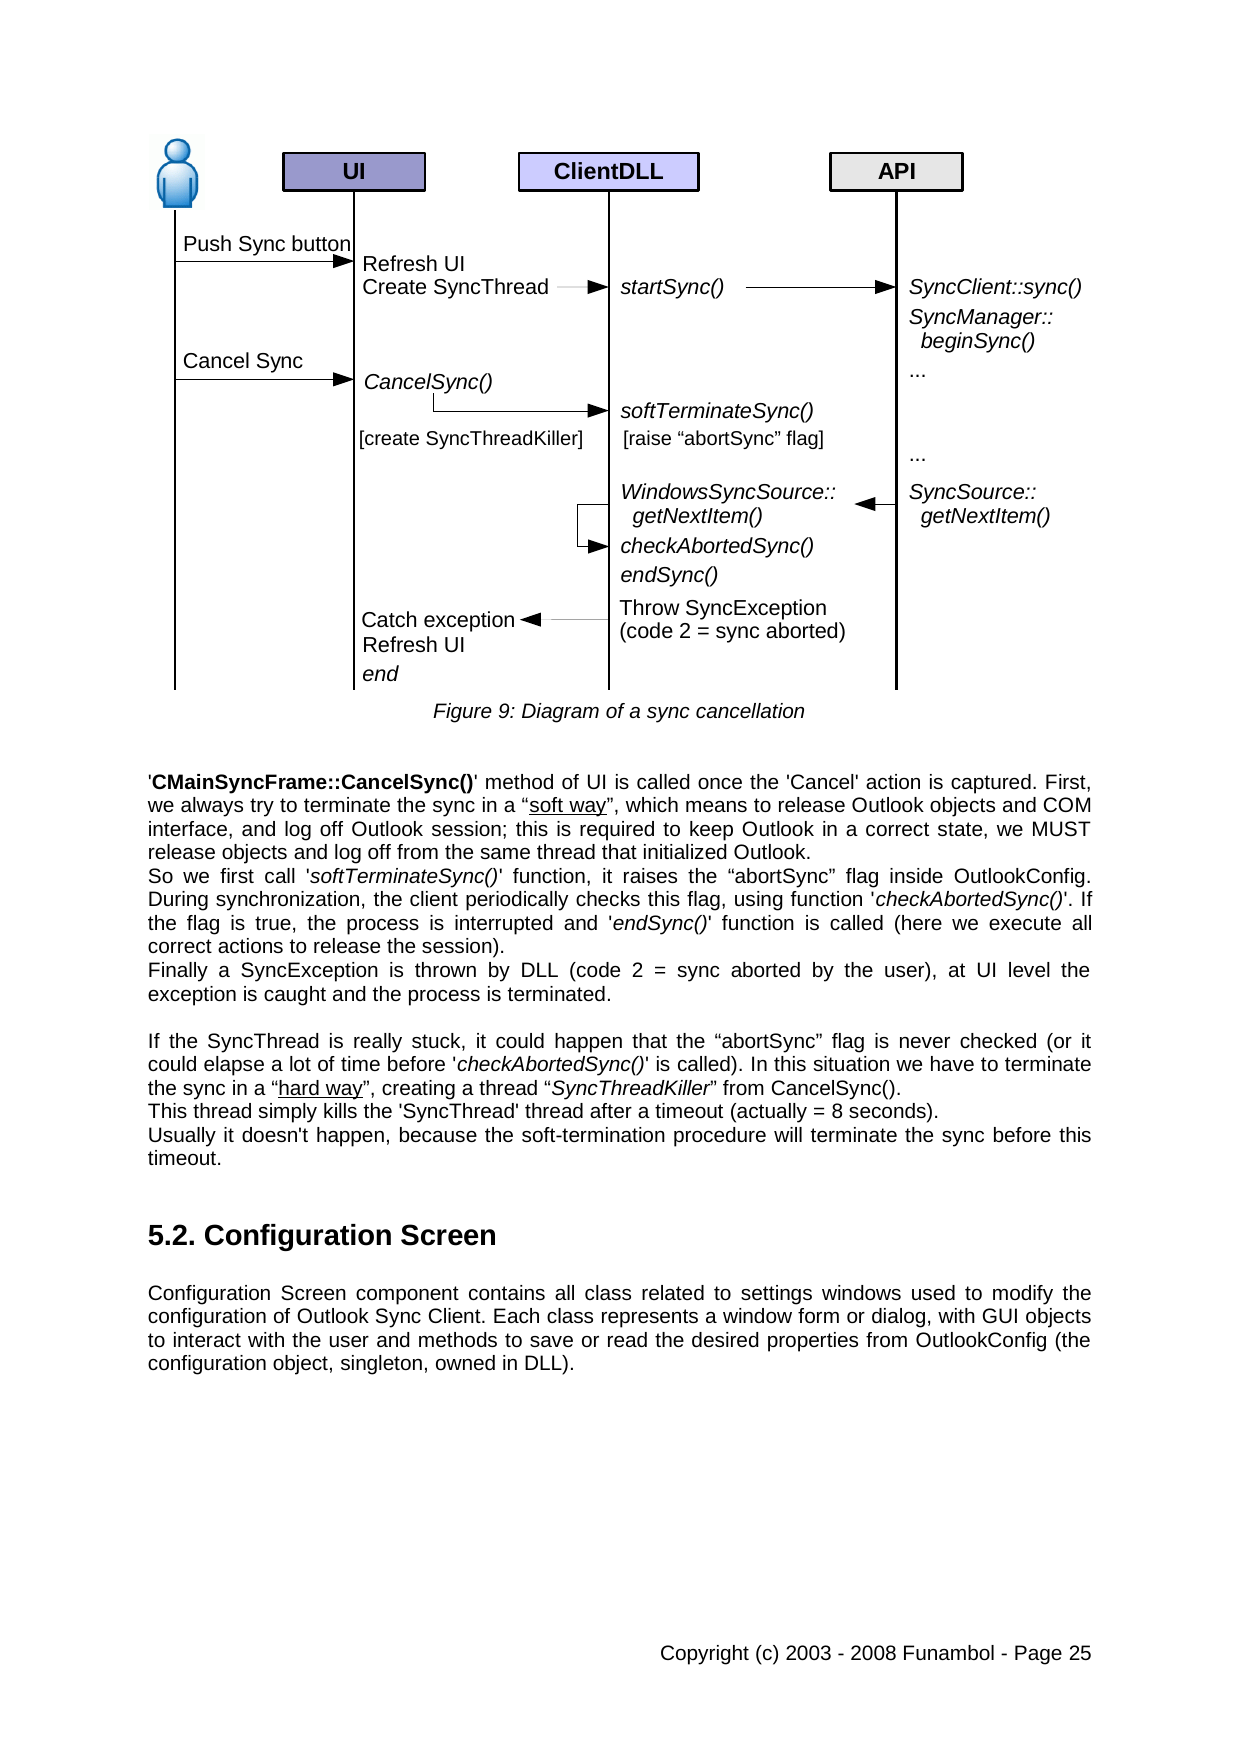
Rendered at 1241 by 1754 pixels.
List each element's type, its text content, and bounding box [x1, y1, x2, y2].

text Figure 9: Diagram of a sync cancellation [146, 131, 1093, 723]
text So we first call 'softTerminateSync()' function, it raises the “abortSync” flag inside OutlookConfig. During synchronization, the client periodically checks this flag, using function 'checkAbortedSync()'. If the flag is true, the process is interrupted and 'endSync()' function is called (here we execute all correct actions to release the session). Finally a SyncException is thrown by DLL (code 2 = sync aborted by the user), at UI level the exception is caught and the process is terminated. [148, 864, 1093, 1006]
text [146, 118, 1093, 131]
text Configuration Screen component contains all class related to settings windows used to modify the configuration of Outlook Sync Client. Each class represents a window form or dialog, with GUI objects to interact with the user and methods to save or read the desired properties from OutlookConfig (the configuration object, singleton, owned in DLL). [148, 1281, 1093, 1375]
subtitle Configuration Screen [148, 1219, 1093, 1251]
text 'CMainSyncFrame::CancelSync()' method of UI is called once the 'Cancel' action is captured. First, we always try to terminate the sync in a “soft way”, which means to release Outlook objects and COM interface, and log off Outlook session; this is required to keep Outlook in a correct state, we MUST release objects and log off from the same thread that initialized Outlook. [148, 770, 1093, 864]
text This thread simply kills the 'SyncThread' thread after a timeout (actually = 8 seconds). [148, 1100, 1093, 1123]
text If the SyncThread is really stuck, it could happen that the “abortSync” flag is never checked (or it could elapse a lot of time before 'checkAbortedSync()' is called). In this situation we have to terminate the sync in a “hard way”, creating a thread “SyncThreadKiller” from CancelSync(). [148, 1029, 1093, 1100]
text Usually it doesn't happen, because the soft-termination procedure will terminate the sync before this timeout. [148, 1123, 1093, 1170]
